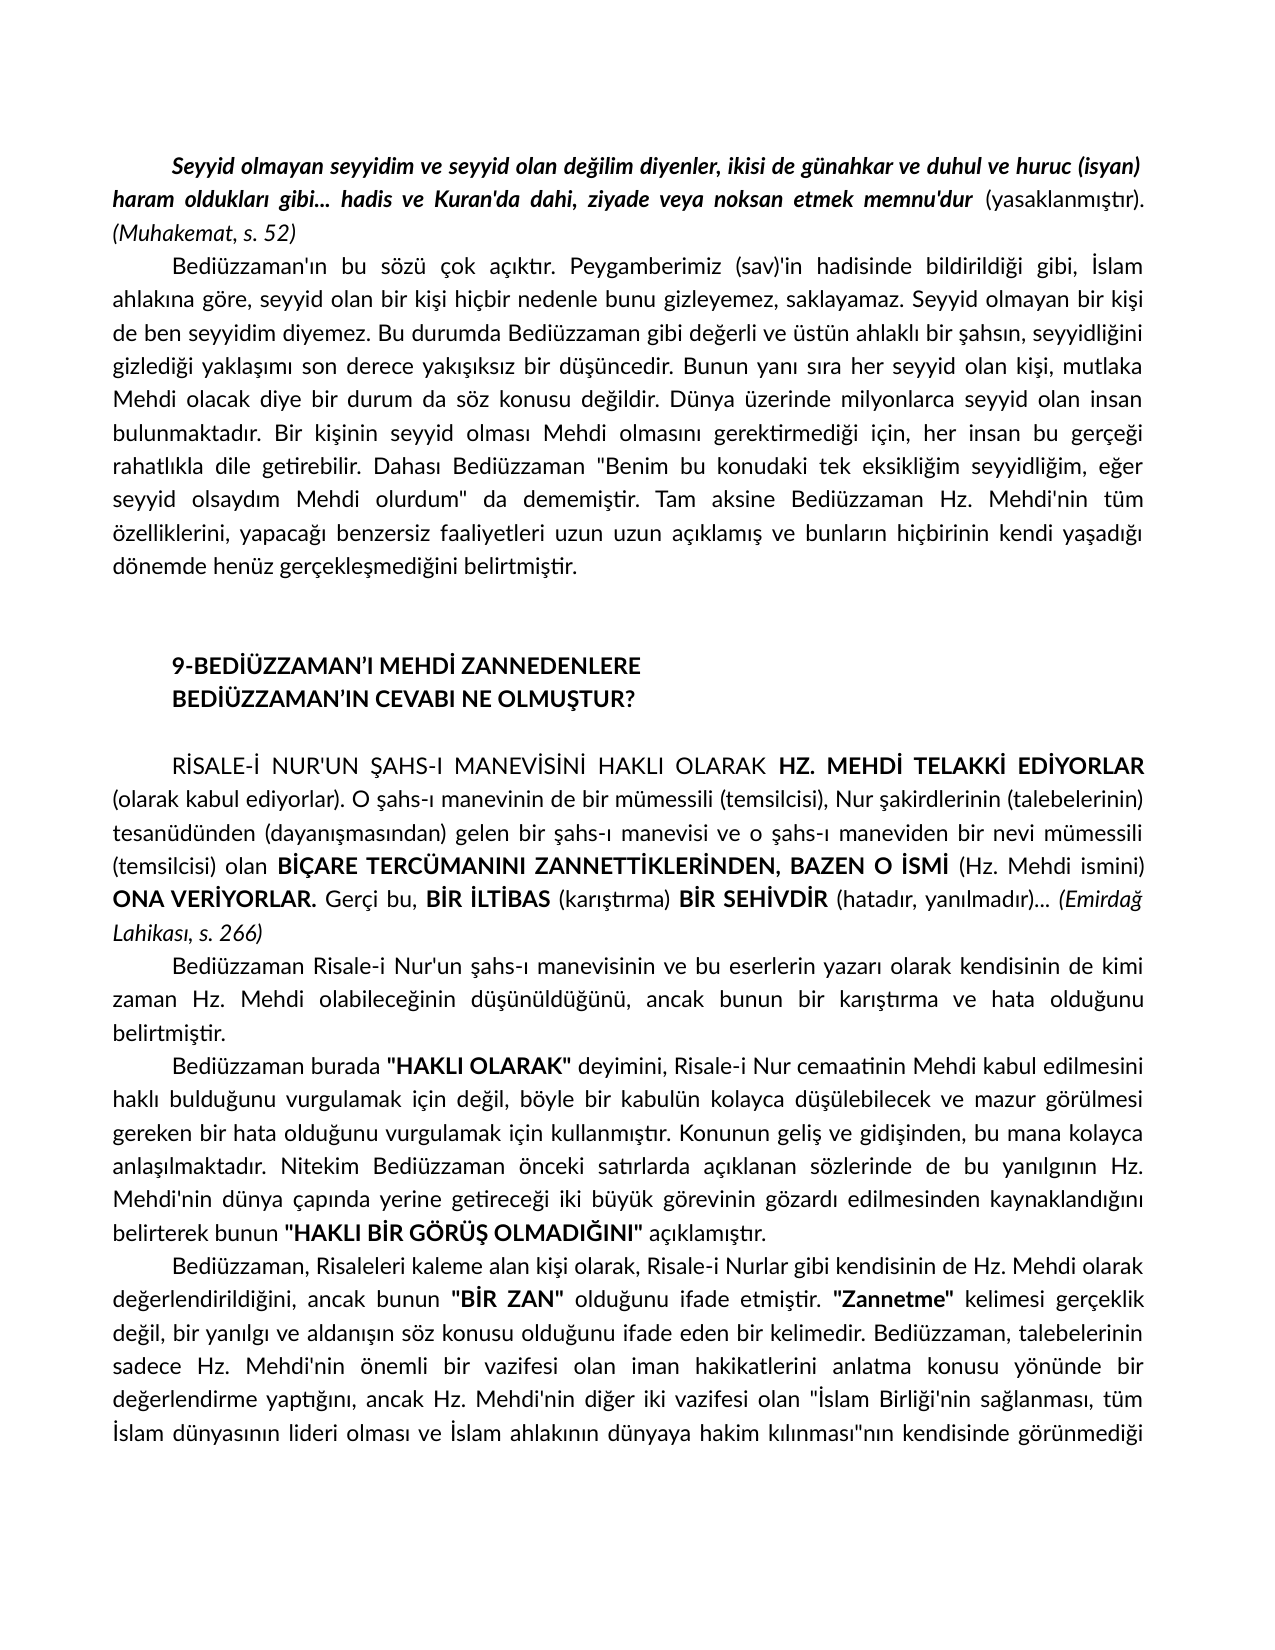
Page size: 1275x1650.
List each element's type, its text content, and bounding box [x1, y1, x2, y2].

text Bediüzzaman'ın bu sözü çok açıktır. Peygamberimiz (sav)'in hadisinde bildirildiği gibi, İslam ahlakına göre, seyyid olan bir kişi hiçbir nedenle bunu gizleyemez, saklayamaz. Seyyid olmayan bir kişi de ben seyyidim diyemez. Bu durumda Bediüzzaman gibi değerli ve üstün ahlaklı bir şahsın, seyyidliğini gizlediği yaklaşımı son derece yakışıksız bir düşüncedir. Bunun yanı sıra her seyyid olan kişi, mutlaka Mehdi olacak diye bir durum da söz konusu değildir. Dünya üzerinde milyonlarca seyyid olan insan bulunmaktadır. Bir kişinin seyyid olması Mehdi olmasını gerektirmediği için, her insan bu gerçeği rahatlıkla dile getirebilir. Dahası Bediüzzaman "Benim bu konudaki tek eksikliğim seyyidliğim, eğer seyyid olsaydım Mehdi olurdum" da dememiştir. Tam aksine Bediüzzaman Hz. Mehdi'nin tüm özelliklerini, yapacağı benzersiz faaliyetleri uzun uzun açıklamış ve bunların hiçbirinin kendi yaşadığı dönemde henüz gerçekleşmediğini belirtmiştir. [112, 248, 1145, 581]
text 9-BEDİÜZZAMAN’I MEHDİ ZANNEDENLERE [112, 648, 1145, 681]
text RİSALE-İ NUR'UN ŞAHS-I MANEVİSİNİ HAKLI OLARAK HZ. MEHDİ TELAKKİ EDİYORLAR (olarak kabul ediyorlar). O şahs-ı manevinin de bir mümessili (temsilcisi), Nur şakirdlerinin (talebelerinin) tesanüdünden (dayanışmasından) gelen bir şahs-ı manevisi ve o şahs-ı maneviden bir nevi mümessili (temsilcisi) olan BİÇARE TERCÜMANINI ZANNETTİKLERİNDEN, BAZEN O İSMİ (Hz. Mehdi ismini) ONA VERİYORLAR. Gerçi bu, BİR İLTİBAS (karıştırma) BİR SEHİVDİR (hatadır, yanılmadır)... (Emirdağ Lahikası, s. 266) [112, 748, 1145, 948]
text Bediüzzaman burada "HAKLI OLARAK" deyimini, Risale-i Nur cemaatinin Mehdi kabul edilmesini haklı bulduğunu vurgulamak için değil, böyle bir kabulün kolayca düşülebilecek ve mazur görülmesi gereken bir hata olduğunu vurgulamak için kullanmıştır. Konunun geliş ve gidişinden, bu mana kolayca anlaşılmaktadır. Nitekim Bediüzzaman önceki satırlarda açıklanan sözlerinde de bu yanılgının Hz. Mehdi'nin dünya çapında yerine getireceği iki büyük görevinin gözardı edilmesinden kaynaklandığını belirterek bunun "HAKLI BİR GÖRÜŞ OLMADIĞINI" açıklamıştır. [112, 1048, 1145, 1248]
text Seyyid olmayan seyyidim ve seyyid olan değilim diyenler, ikisi de günahkar ve duhul ve huruc (isyan) haram oldukları gibi... hadis ve Kuran'da dahi, ziyade veya noksan etmek memnu'dur (yasaklanmıştır). (Muhakemat, s. 52) [112, 148, 1145, 248]
text Bediüzzaman, Risaleleri kaleme alan kişi olarak, Risale-i Nurlar gibi kendisinin de Hz. Mehdi olarak değerlendirildiğini, ancak bunun "BİR ZAN" olduğunu ifade etmiştir. "Zannetme" kelimesi gerçeklik değil, bir yanılgı ve aldanışın söz konusu olduğunu ifade eden bir kelimedir. Bediüzzaman, talebelerinin sadece Hz. Mehdi'nin önemli bir vazifesi olan iman hakikatlerini anlatma konusu yönünde bir değerlendirme yaptığını, ancak Hz. Mehdi'nin diğer iki vazifesi olan "İslam Birliği'nin sağlanması, tüm İslam dünyasının lideri olması ve İslam ahlakının dünyaya hakim kılınması"nın kendisinde görünmediği [112, 1248, 1145, 1448]
text Bediüzzaman Risale-i Nur'un şahs-ı manevisinin ve bu eserlerin yazarı olarak kendisinin de kimi zaman Hz. Mehdi olabileceğinin düşünüldüğünü, ancak bunun bir karıştırma ve hata olduğunu belirtmiştir. [112, 948, 1145, 1048]
text BEDİÜZZAMAN’IN CEVABI NE OLMUŞTUR? [112, 681, 1145, 714]
